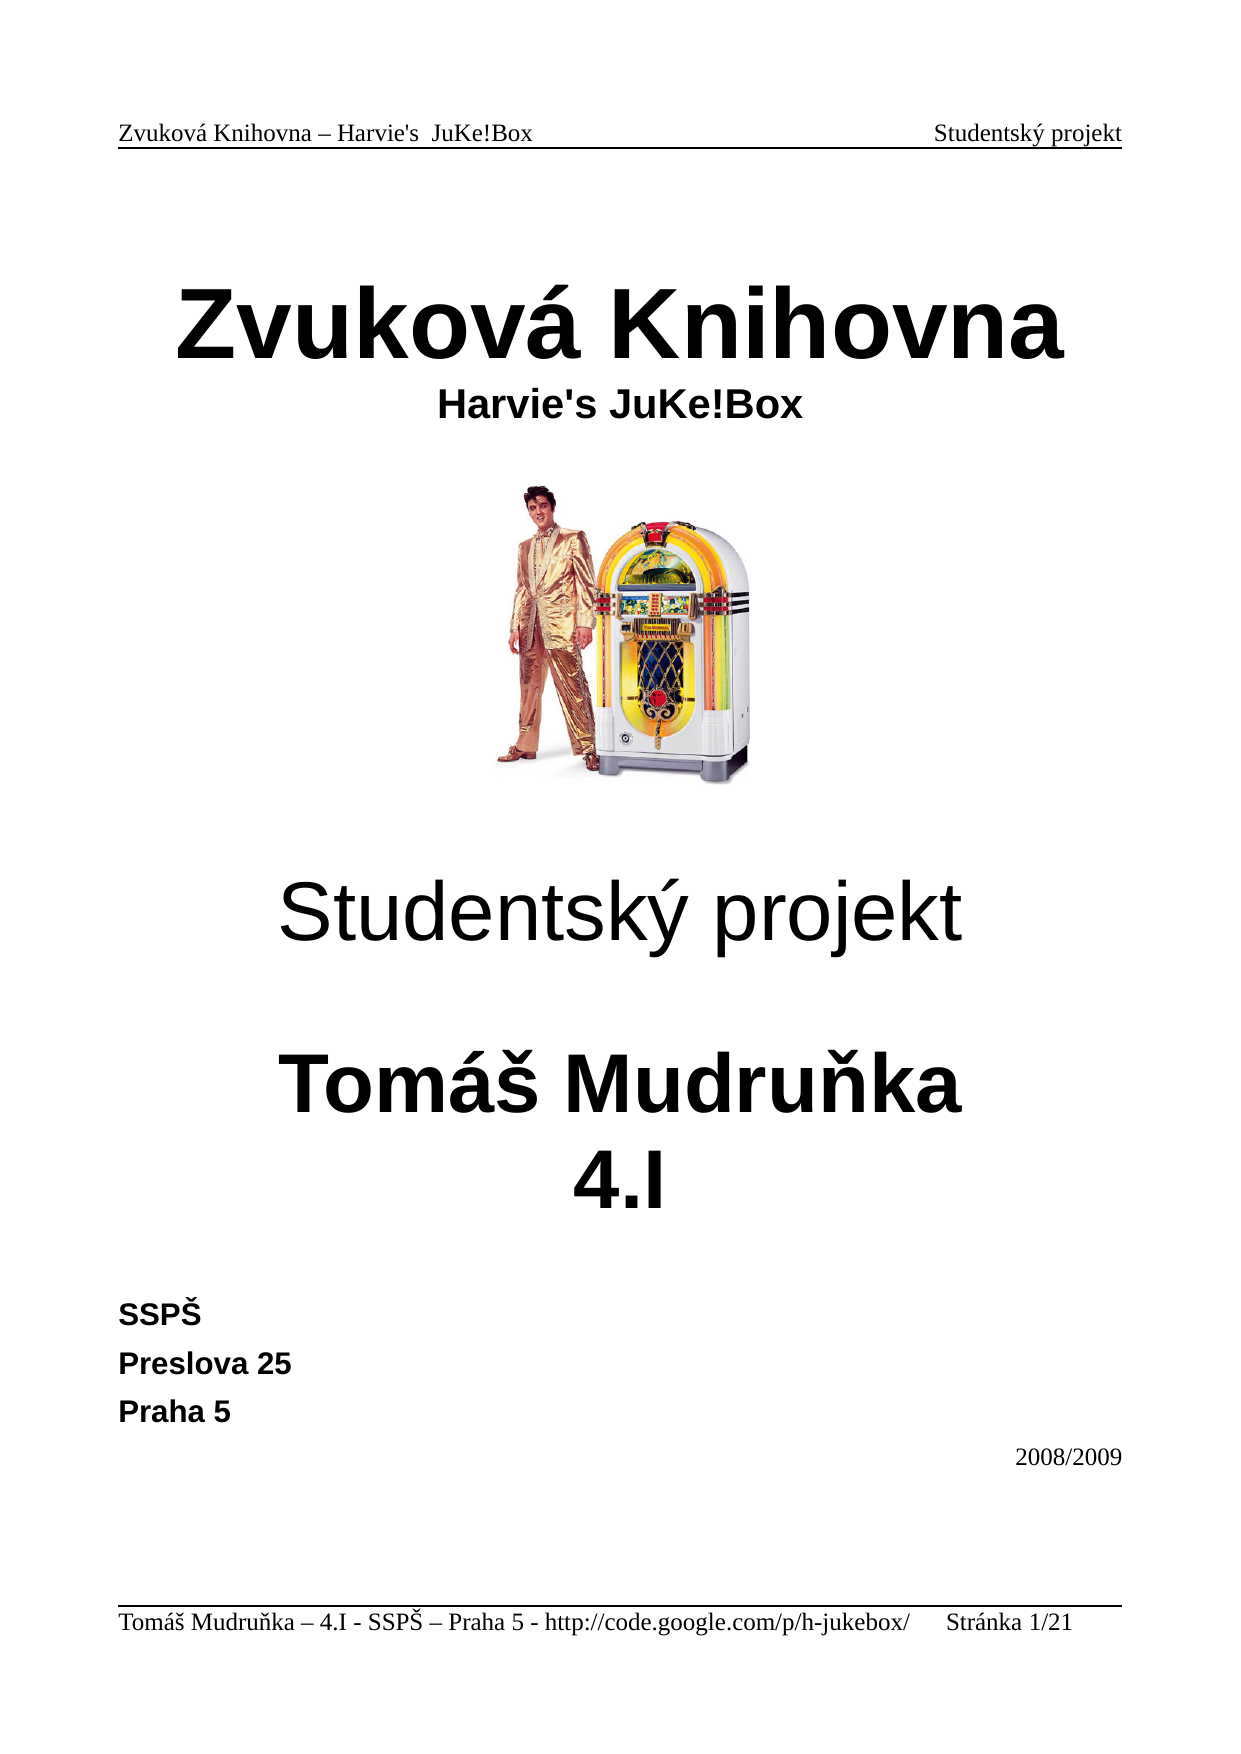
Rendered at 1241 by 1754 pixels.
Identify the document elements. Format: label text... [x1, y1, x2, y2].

text Studentský projekt [118, 862, 1122, 958]
text Zvuková Knihovna [118, 265, 1122, 380]
text 2008/2009 [118, 1442, 1122, 1471]
text Praha 5 [118, 1393, 1122, 1429]
text SSPŠ [118, 1296, 1122, 1332]
picture [490, 485, 750, 786]
text Harvie's JuKe!Box [118, 380, 1122, 428]
text 4.I [118, 1131, 1122, 1226]
text Preslova 25 [118, 1345, 1122, 1381]
text Tomáš Mudruňka [118, 1035, 1122, 1131]
